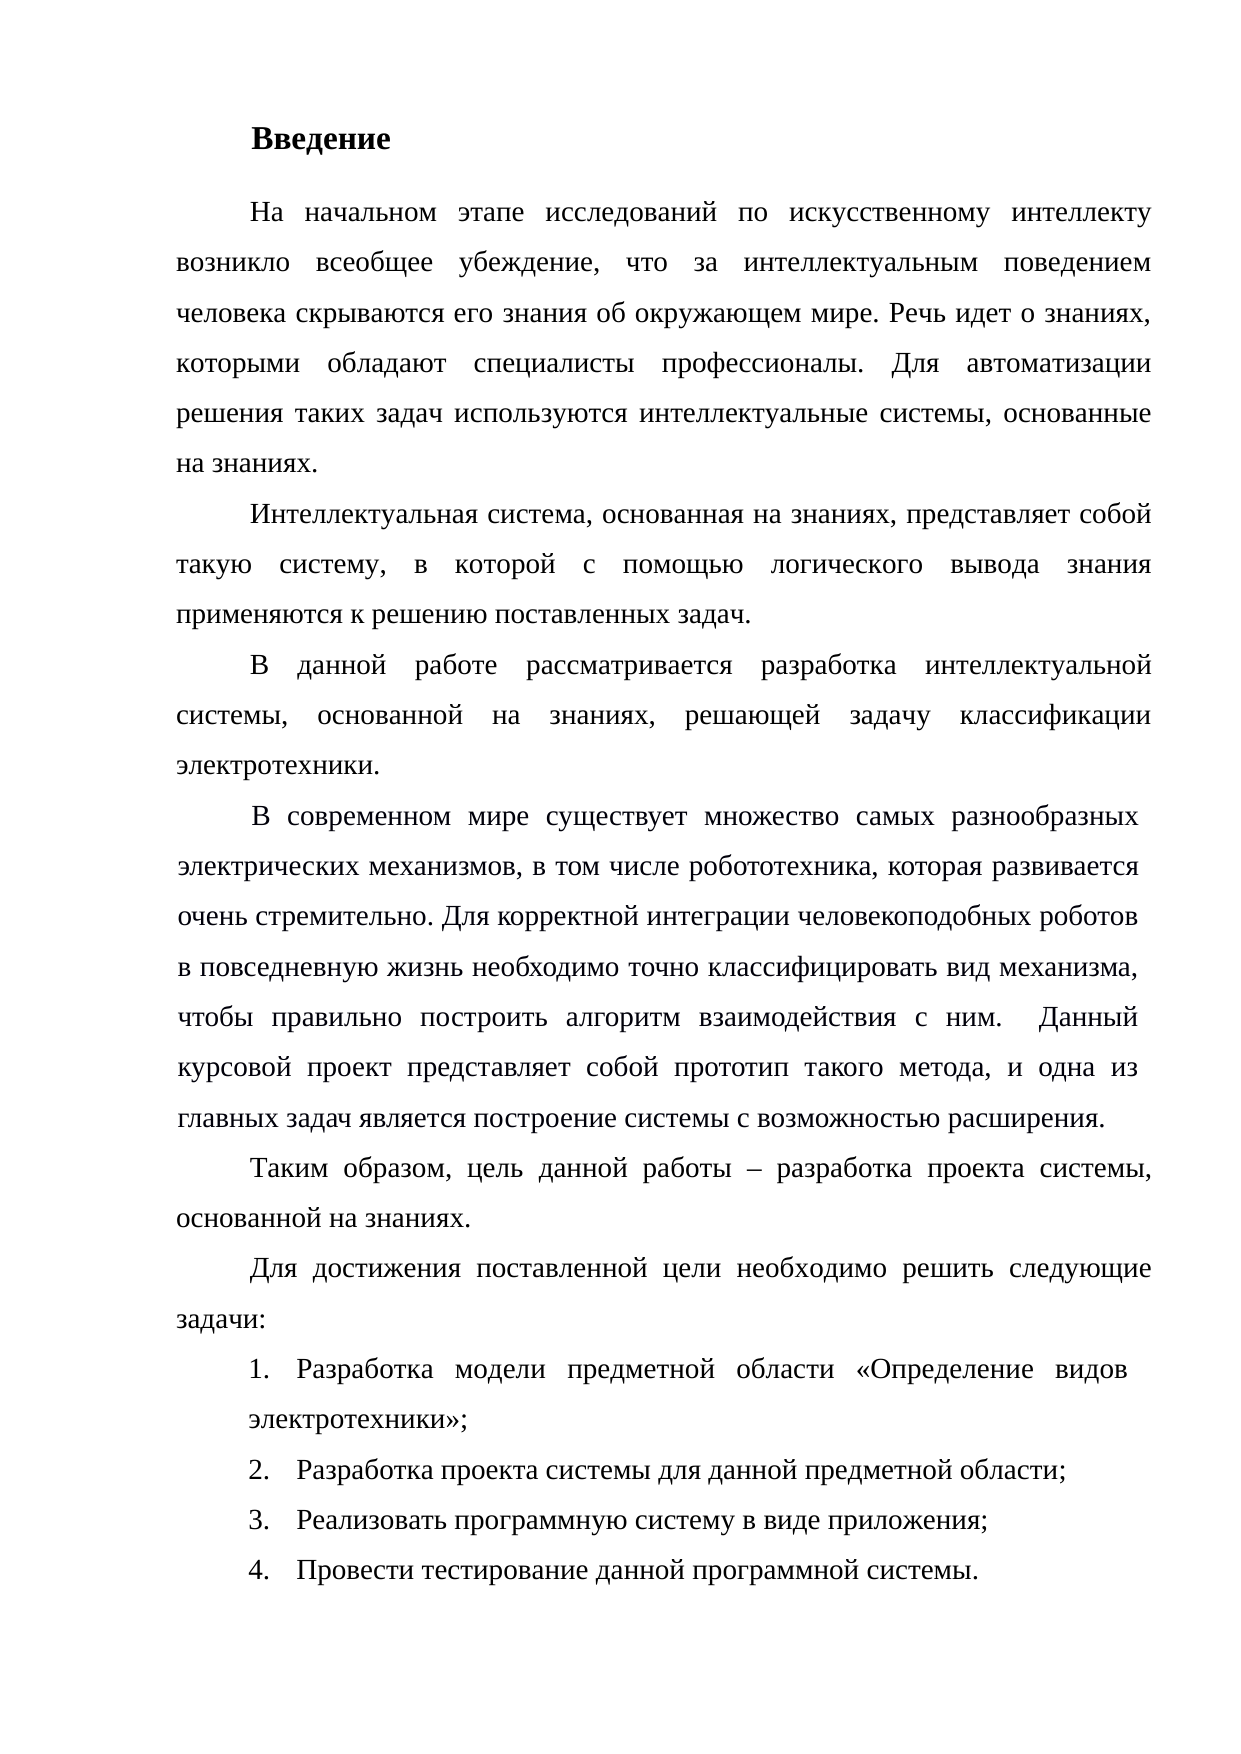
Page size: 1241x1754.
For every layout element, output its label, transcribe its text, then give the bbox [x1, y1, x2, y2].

text Таким образом, цель данной работы – разработка проекта системы, основанной на знаниях. [176, 1150, 1152, 1234]
subtitle Введение [251, 118, 1152, 156]
list Реализовать программную систему в виде приложения; [248, 1502, 1129, 1536]
list Разработка модели предметной области «Определение видов электротехники»; [248, 1351, 1129, 1435]
text Для достижения поставленной цели необходимо решить следующие задачи: [176, 1251, 1152, 1334]
text В данной работе рассматривается разработка интеллектуальной системы, основанной на знаниях, решающей задачу классификации электротехники. [176, 647, 1152, 781]
text На начальном этапе исследований по искусственному интеллекту возникло всеобщее убеждение, что за интеллектуальным поведением человека скрываются его знания об окружающем мире. Речь идет о знаниях, которыми обладают специалисты профессионалы. Для автоматизации решения таких задач используются интеллектуальные системы, основанные на знаниях. [176, 194, 1152, 479]
list Разработка проекта системы для данной предметной области; [248, 1452, 1129, 1485]
text В современном мире существует множество самых разнообразных электрических механизмов, в том числе робототехника, которая развивается очень стремительно. Для корректной интеграции человекоподобных роботов в повседневную жизнь необходимо точно классифицировать вид механизма, чтобы правильно построить алгоритм взаимодействия с ним. Данный курсовой проект представляет собой прототип такого метода, и одна из главных задач является построение системы с возможностью расширения. [177, 798, 1139, 1133]
text Интеллектуальная система, основанная на знаниях, представляет собой такую систему, в которой с помощью логического вывода знания применяются к решению поставленных задач. [176, 496, 1152, 630]
list Провести тестирование данной программной системы. [248, 1552, 1129, 1586]
